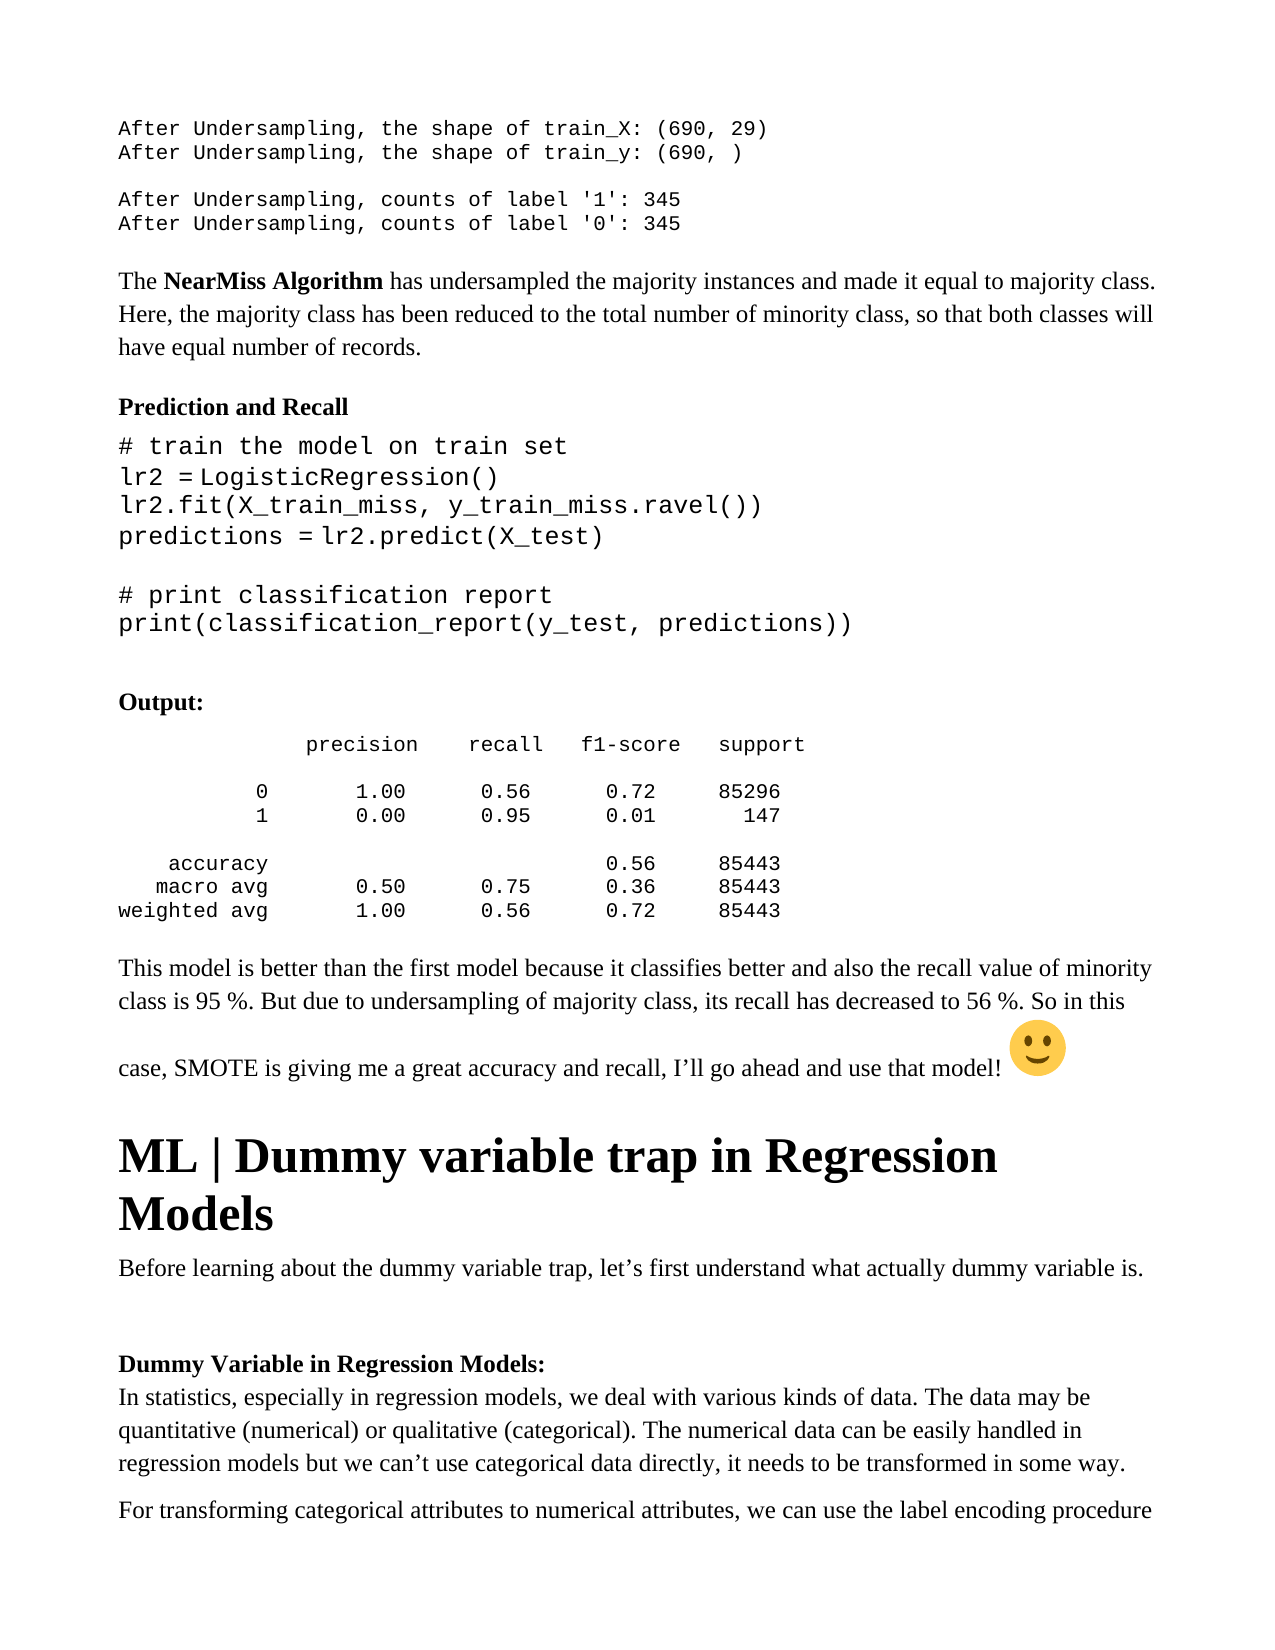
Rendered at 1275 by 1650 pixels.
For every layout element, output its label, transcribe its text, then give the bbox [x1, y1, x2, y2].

text After Undersampling, counts of label '0': 345 [118, 213, 1157, 236]
text The NearMiss Algorithm has undersampled the majority instances and made it equal to majority class. Here, the majority class has been reduced to the total number of minority class, so that both classes will have equal number of records. [118, 266, 1157, 361]
text After Undersampling, the shape of train_y: (690, ) [118, 142, 1157, 165]
text precision recall f1-score support [118, 734, 1157, 758]
text For transforming categorical attributes to numerical attributes, we can use the label encoding procedure [118, 1495, 1157, 1524]
subtitle Prediction and Recall [118, 392, 1157, 421]
table_header # train the model on train set lr2 = LogisticRegression() lr2.fit(X_train_miss, y_train_miss.ravel()) predictions = lr2.predict(X_test) # print classification report print(classification_report(y_test, predictions)) [118, 433, 867, 639]
text Before learning about the dummy variable trap, let’s first understand what actually dummy variable is. [118, 1253, 1157, 1282]
text Output: [118, 687, 1157, 715]
subtitle ML | Dummy variable trap in Regression Models [118, 1126, 1157, 1241]
text 0 1.00 0.56 0.72 85296 [118, 782, 1157, 805]
text Dummy Variable in Regression Models: In statistics, especially in regression models, we deal with various kinds of data. The data may be quantitative (numerical) or qualitative (categorical). The numerical data can be easily handled in regression models but we can’t use categorical data directly, it needs to be transformed in some way. [118, 1349, 1157, 1477]
text macro avg 0.50 0.75 0.36 85443 [118, 876, 1157, 900]
text After Undersampling, counts of label '1': 345 [118, 189, 1157, 213]
text This model is better than the first model because it classifies better and also the recall value of minority class is 95 %. But due to undersampling of majority class, its recall has decreased to 56 %. So in this case, SMOTE is giving me a great accuracy and recall, I’ll go ahead and use that model! [118, 953, 1157, 1082]
text weighted avg 1.00 0.56 0.72 85443 [118, 900, 1157, 923]
text After Undersampling, the shape of train_X: (690, 29) [118, 118, 1157, 142]
text accuracy 0.56 85443 [118, 852, 1157, 876]
text 1 0.00 0.95 0.01 147 [118, 805, 1157, 829]
